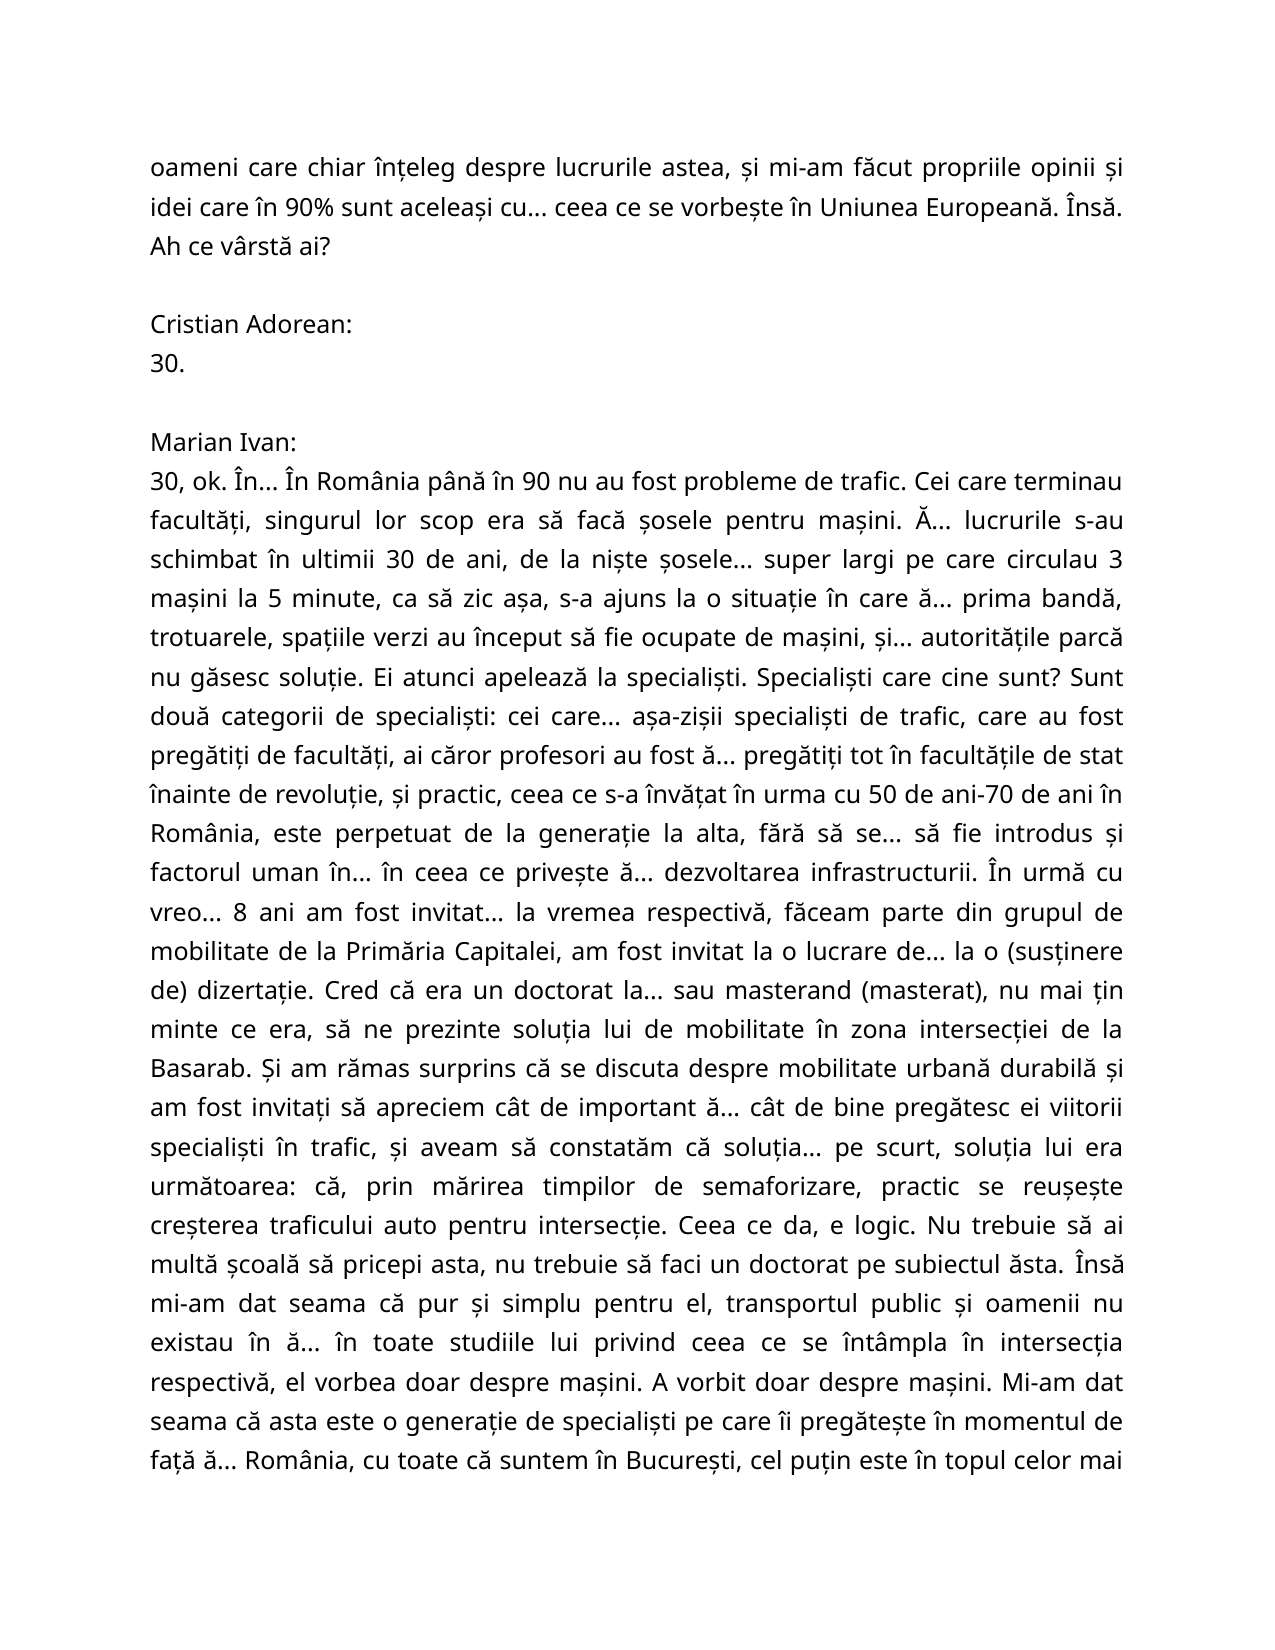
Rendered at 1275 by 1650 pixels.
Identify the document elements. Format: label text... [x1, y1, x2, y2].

text 30, ok. În... În România până în 90 nu au fost probleme de trafic. Cei care terminau facultăți, singurul lor scop era să facă șosele pentru mașini. Ă... lucrurile s-au schimbat în ultimii 30 de ani, de la niște șosele... super largi pe care circulau 3 mașini la 5 minute, ca să zic așa, s-a ajuns la o situație în care ă... prima bandă, trotuarele, spațiile verzi au început să fie ocupate de mașini, și... autoritățile parcă nu găsesc soluție. Ei atunci apelează la specialiști. Specialiști care cine sunt? Sunt două categorii de specialiști: cei care... așa-zișii specialiști de trafic, care au fost pregătiți de facultăți, ai căror profesori au fost ă... pregătiți tot în facultățile de stat înainte de revoluție, și practic, ceea ce s-a învățat în urma cu 50 de ani-70 de ani în România, este perpetuat de la generație la alta, fără să se... să fie introdus și factorul uman în... în ceea ce privește ă... dezvoltarea infrastructurii. În urmă cu vreo... 8 ani am fost invitat... la vremea respectivă, făceam parte din grupul de mobilitate de la Primăria Capitalei, am fost invitat la o lucrare de... la o (susținere de) dizertație. Cred că era un doctorat la... sau masterand (masterat), nu mai țin minte ce era, să ne prezinte soluția lui de mobilitate în zona intersecției de la Basarab. Și am rămas surprins că se discuta despre mobilitate urbană durabilă și am fost invitați să apreciem cât de important ă... cât de bine pregătesc ei viitorii specialiști în trafic, și aveam să constatăm că soluția... pe scurt, soluția lui era următoarea: că, prin mărirea timpilor de semaforizare, practic se reușește creșterea traficului auto pentru intersecție. Ceea ce da, e logic. Nu trebuie să ai multă școală să pricepi asta, nu trebuie să faci un doctorat pe subiectul ăsta. Însă mi-am dat seama că pur și simplu pentru el, transportul public și oamenii nu existau în ă... în toate studiile lui privind ceea ce se întâmpla în intersecția respectivă, el vorbea doar despre mașini. A vorbit doar despre mașini. Mi-am dat seama că asta este o generație de specialiști pe care îi pregătește în momentul de față ă... România, cu toate că suntem în București, cel puțin este în topul celor mai [150, 463, 1125, 1477]
text 30. [150, 346, 1125, 380]
text Marian Ivan: [150, 424, 1125, 458]
text oameni care chiar înțeleg despre lucrurile astea, și mi-am făcut propriile opinii și idei care în 90% sunt aceleași cu... ceea ce se vorbește în Uniunea Europeană. Însă. Ah ce vârstă ai? [150, 150, 1125, 262]
text Cristian Adorean: [150, 307, 1125, 341]
